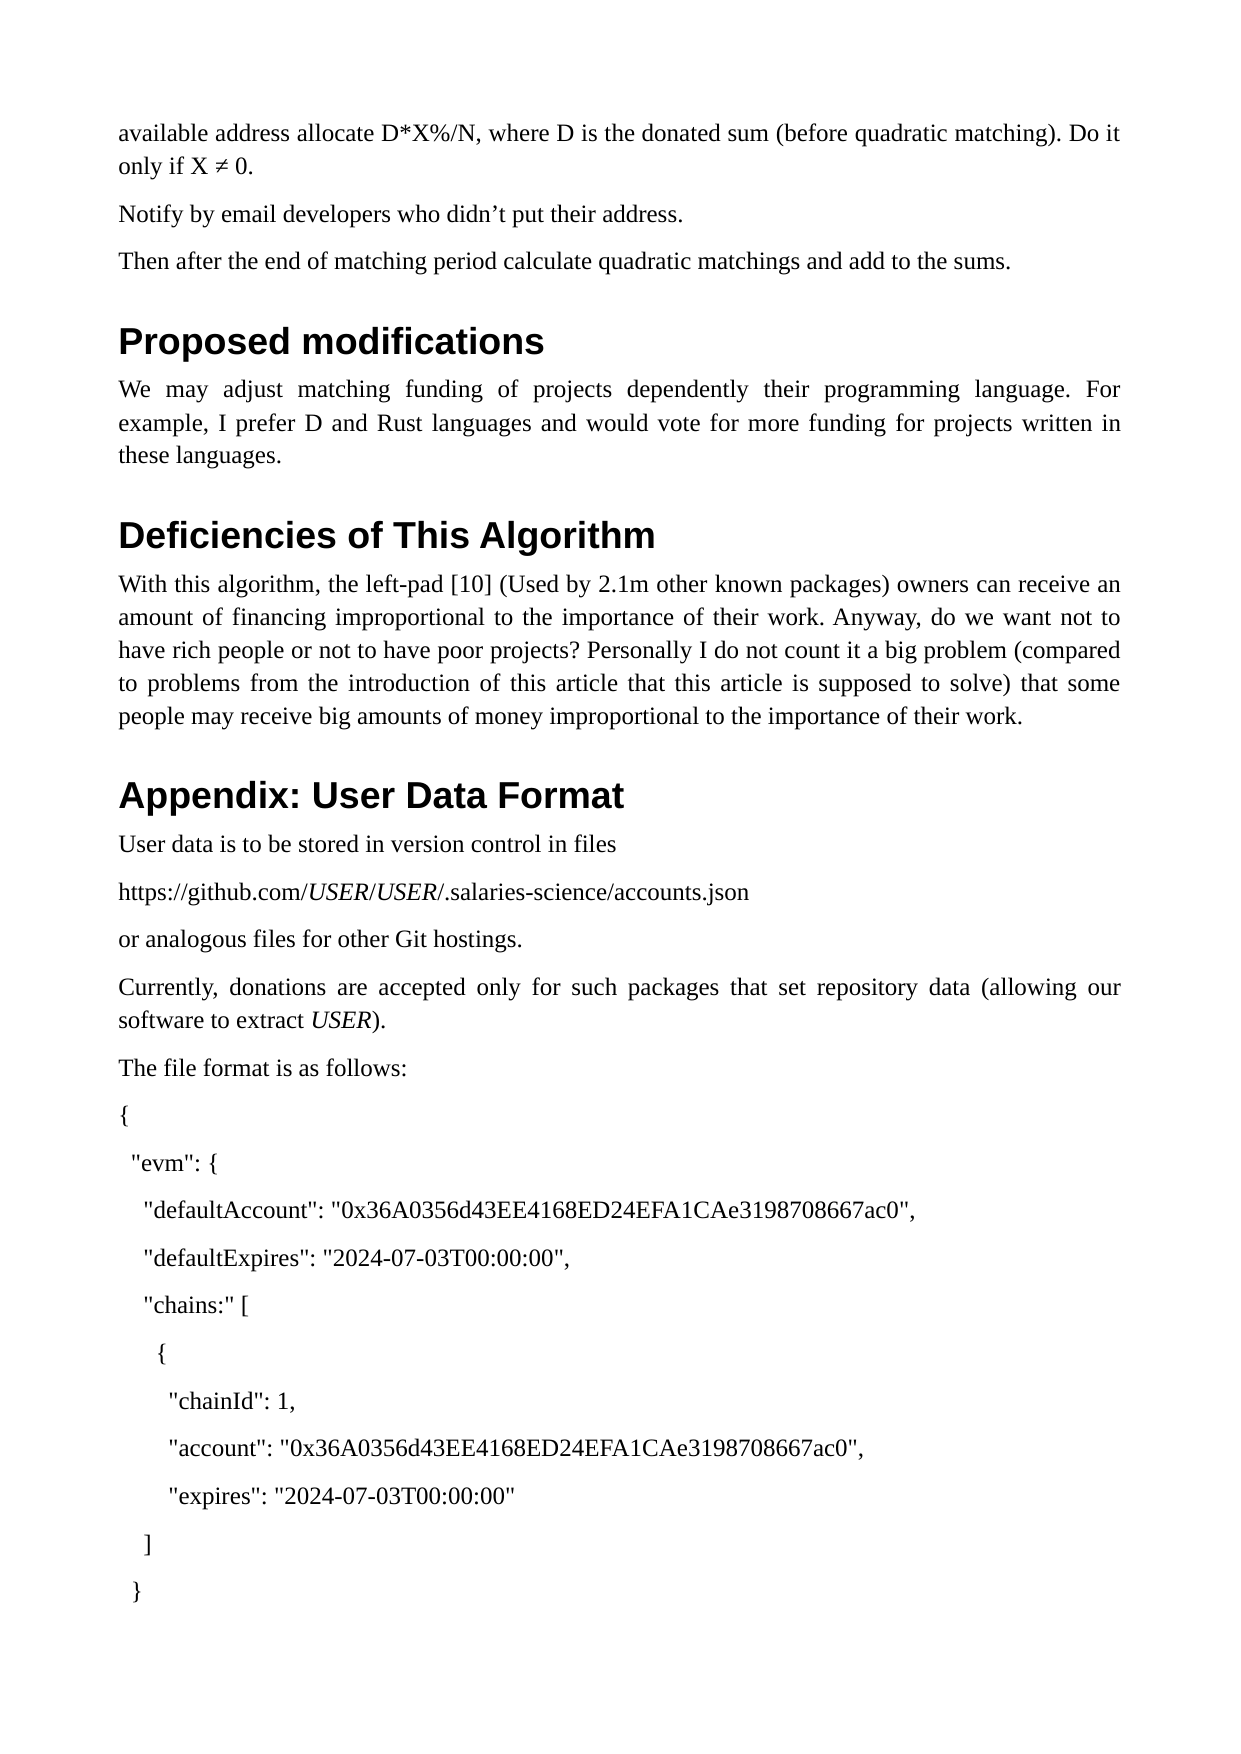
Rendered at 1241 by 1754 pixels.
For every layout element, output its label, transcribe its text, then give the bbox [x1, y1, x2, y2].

text We may adjust matching funding of projects dependently their programming language. For example, I prefer D and Rust languages and would vote for more funding for projects written in these languages. [118, 374, 1122, 469]
text "account": "0x36A0356d43EE4168ED24EFA1CAe3198708667ac0", [118, 1433, 1122, 1462]
text available address allocate D*X%/N, where D is the donated sum (before quadratic matching). Do it only if X ≠ 0. [118, 118, 1122, 180]
text Then after the end of matching period calculate quadratic matchings and add to the sums. [118, 246, 1122, 275]
text Notify by email developers who didn’t put their address. [118, 199, 1122, 227]
text { [118, 1338, 1122, 1367]
text "defaultAccount": "0x36A0356d43EE4168ED24EFA1CAe3198708667ac0", [118, 1195, 1122, 1224]
text { [118, 1100, 1122, 1129]
text Currently, donations are accepted only for such packages that set repository data (allowing our software to extract USER). [118, 972, 1122, 1034]
subtitle Deficiencies of This Algorithm [118, 513, 1122, 556]
text } [118, 1576, 1122, 1605]
text https://github.com/USER/USER/.salaries-science/accounts.json [118, 877, 1122, 906]
subtitle Proposed modifications [118, 319, 1122, 362]
text "evm": { [118, 1148, 1122, 1177]
text "expires": "2024-07-03T00:00:00" [118, 1481, 1122, 1510]
text The file format is as follows: [118, 1053, 1122, 1081]
text User data is to be stored in version control in files [118, 829, 1122, 858]
text or analogous files for other Git hostings. [118, 924, 1122, 953]
text "chains:" [ [118, 1291, 1122, 1319]
text "defaultExpires": "2024-07-03T00:00:00", [118, 1243, 1122, 1272]
text With this algorithm, the left-pad [10] (Used by 2.1m other known packages) owners can receive an amount of financing improportional to the importance of their work. Anyway, do we want not to have rich people or not to have poor projects? Personally I do not count it a big problem (compared to problems from the introduction of this article that this article is supposed to solve) that some people may receive big amounts of money improportional to the importance of their work. [118, 569, 1122, 730]
text ] [118, 1529, 1122, 1557]
subtitle Appendix: User Data Format [118, 773, 1122, 817]
text "chainId": 1, [118, 1386, 1122, 1414]
